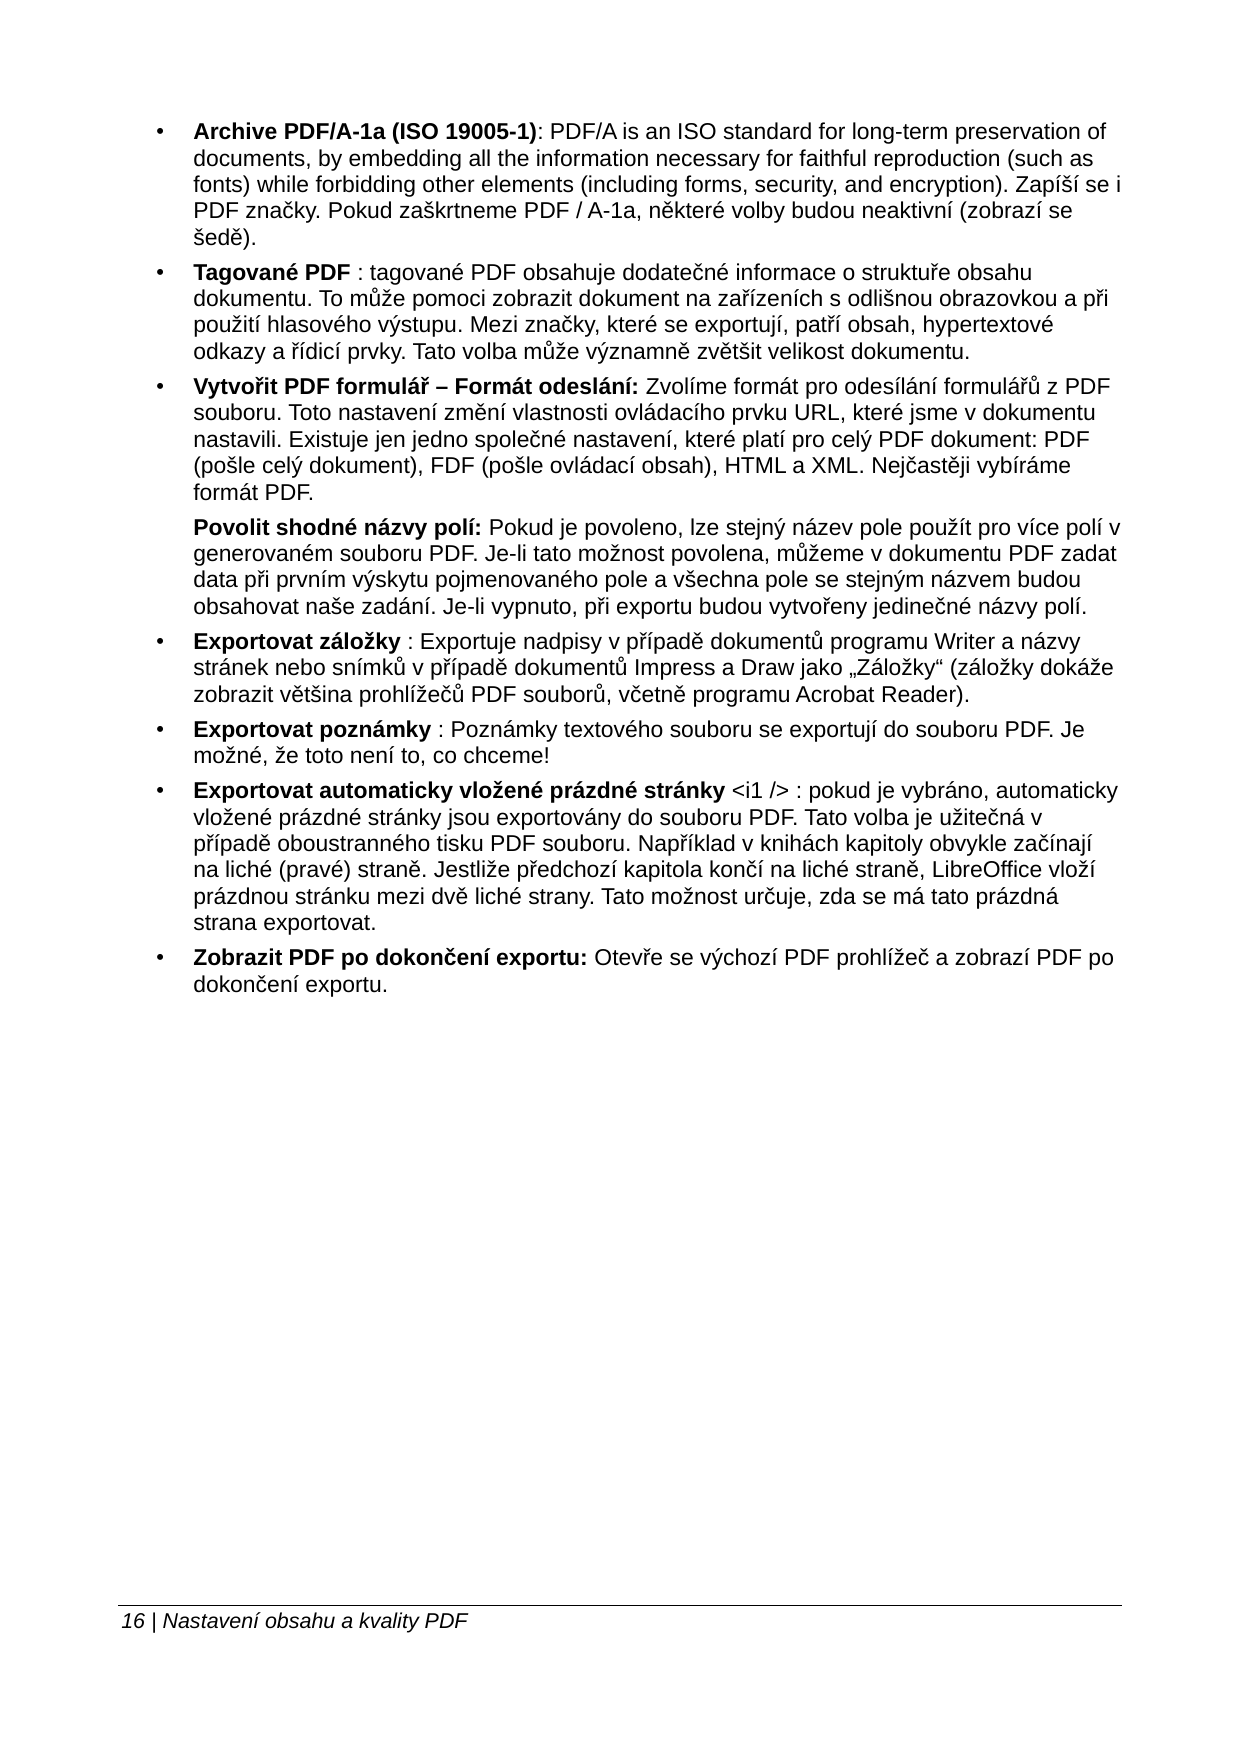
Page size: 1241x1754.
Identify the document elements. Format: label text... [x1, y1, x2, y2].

list Vytvořit PDF formulář – Formát odeslání: Zvolíme formát pro odesílání formulářů z PDF souboru. Toto nastavení změní vlastnosti ovládacího prvku URL, které jsme v dokumentu nastavili. Existuje jen jedno společné nastavení, které platí pro celý PDF dokument: PDF (pošle celý dokument), FDF (pošle ovládací obsah), HTML a XML. Nejčastěji vybíráme formát PDF. [156, 373, 1122, 505]
list Archive PDF/A-1a (ISO 19005-1): PDF/A is an ISO standard for long-term preservation of documents, by embedding all the information necessary for faithful reproduction (such as fonts) while forbidding other elements (including forms, security, and encryption). Zapíší se i PDF značky. Pokud zaškrtneme PDF / A-1a, některé volby budou neaktivní (zobrazí se šedě). [156, 118, 1122, 250]
list Povolit shodné názvy polí: Pokud je povoleno, lze stejný název pole použít pro více polí v generovaném souboru PDF. Je-li tato možnost povolena, můžeme v dokumentu PDF zadat data při prvním výskytu pojmenovaného pole a všechna pole se stejným názvem budou obsahovat naše zadání. Je-li vypnuto, při exportu budou vytvořeny jedinečné názvy polí. [156, 514, 1122, 619]
list Tagované PDF : tagované PDF obsahuje dodatečné informace o struktuře obsahu dokumentu. To může pomoci zobrazit dokument na zařízeních s odlišnou obrazovkou a při použití hlasového výstupu. Mezi značky, které se exportují, patří obsah, hypertextové odkazy a řídicí prvky. Tato volba může významně zvětšit velikost dokumentu. [156, 259, 1122, 364]
list Exportovat záložky : Exportuje nadpisy v případě dokumentů programu Writer a názvy stránek nebo snímků v případě dokumentů Impress a Draw jako „Záložky“ (záložky dokáže zobrazit většina prohlížečů PDF souborů, včetně programu Acrobat Reader). [156, 628, 1122, 707]
list Zobrazit PDF po dokončení exportu: Otevře se výchozí PDF prohlížeč a zobrazí PDF po dokončení exportu. [156, 944, 1122, 997]
list Exportovat poznámky : Poznámky textového souboru se exportují do souboru PDF. Je možné, že toto není to, co chceme! [156, 716, 1122, 768]
list Exportovat automaticky vložené prázdné stránky <i1 /> : pokud je vybráno, automaticky vložené prázdné stránky jsou exportovány do souboru PDF. Tato volba je užitečná v případě oboustranného tisku PDF souboru. Například v knihách kapitoly obvykle začínají na liché (pravé) straně. Jestliže předchozí kapitola končí na liché straně, LibreOffice vloží prázdnou stránku mezi dvě liché strany. Tato možnost určuje, zda se má tato prázdná strana exportovat. [156, 777, 1122, 936]
